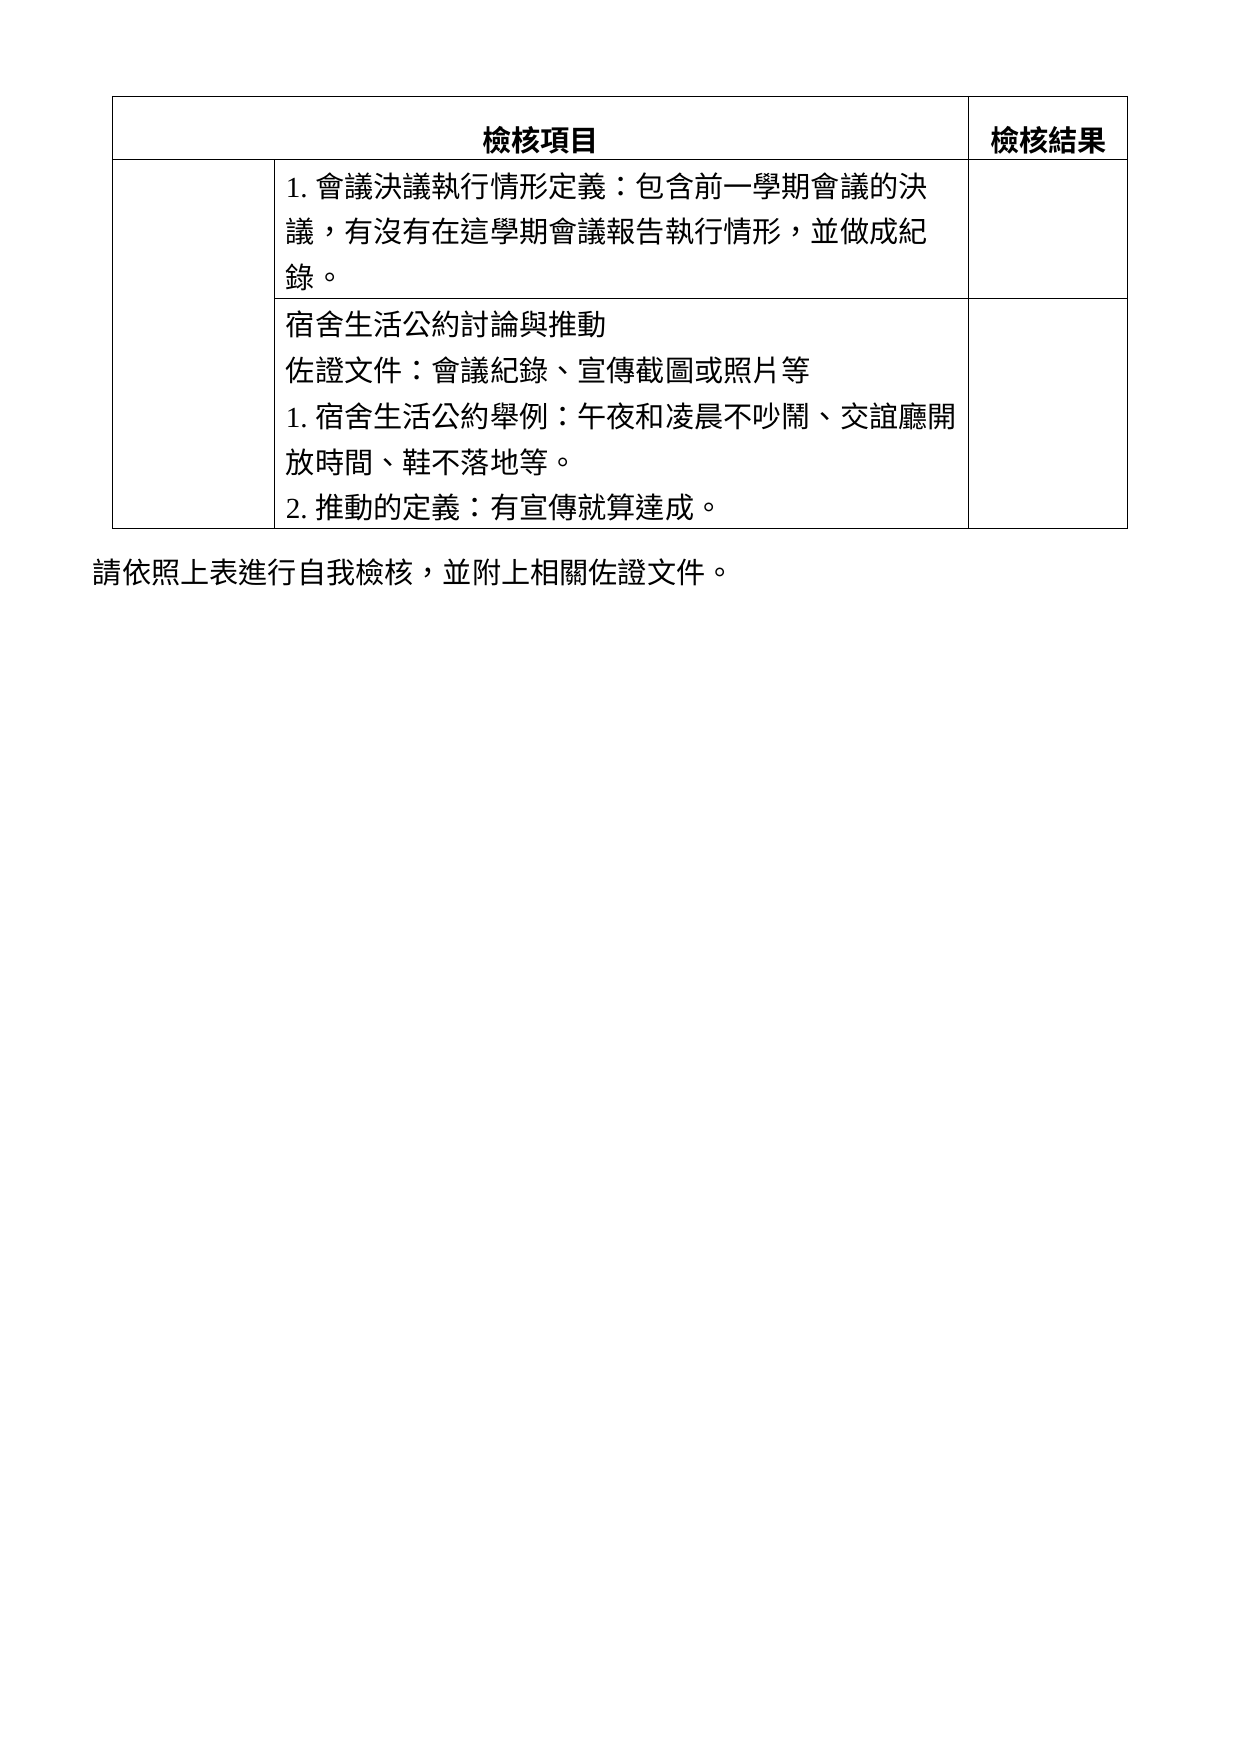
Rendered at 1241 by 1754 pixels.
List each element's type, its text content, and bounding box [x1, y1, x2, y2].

table_header 檢核結果 [969, 97, 1127, 159]
table_cell 1. 會議決議執行情形定義：包含前一學期會議的決議，有沒有在這學期會議報告執行情形，並做成紀錄。 [275, 160, 968, 298]
table_cell 宿舍生活公約討論與推動 佐證文件：會議紀錄、宣傳截圖或照片等 1. 宿舍生活公約舉例：午夜和凌晨不吵鬧、交誼廳開放時間、鞋不落地等。 2. 推動的定義：有宣傳就算達成。 [275, 299, 968, 528]
table_cell [969, 299, 1127, 528]
table_cell [113, 160, 274, 528]
text 請依照上表進行自我檢核，並附上相關佐證文件。 [71, 529, 1169, 592]
table_header 檢核項目 [113, 97, 968, 159]
table_cell [969, 160, 1127, 298]
